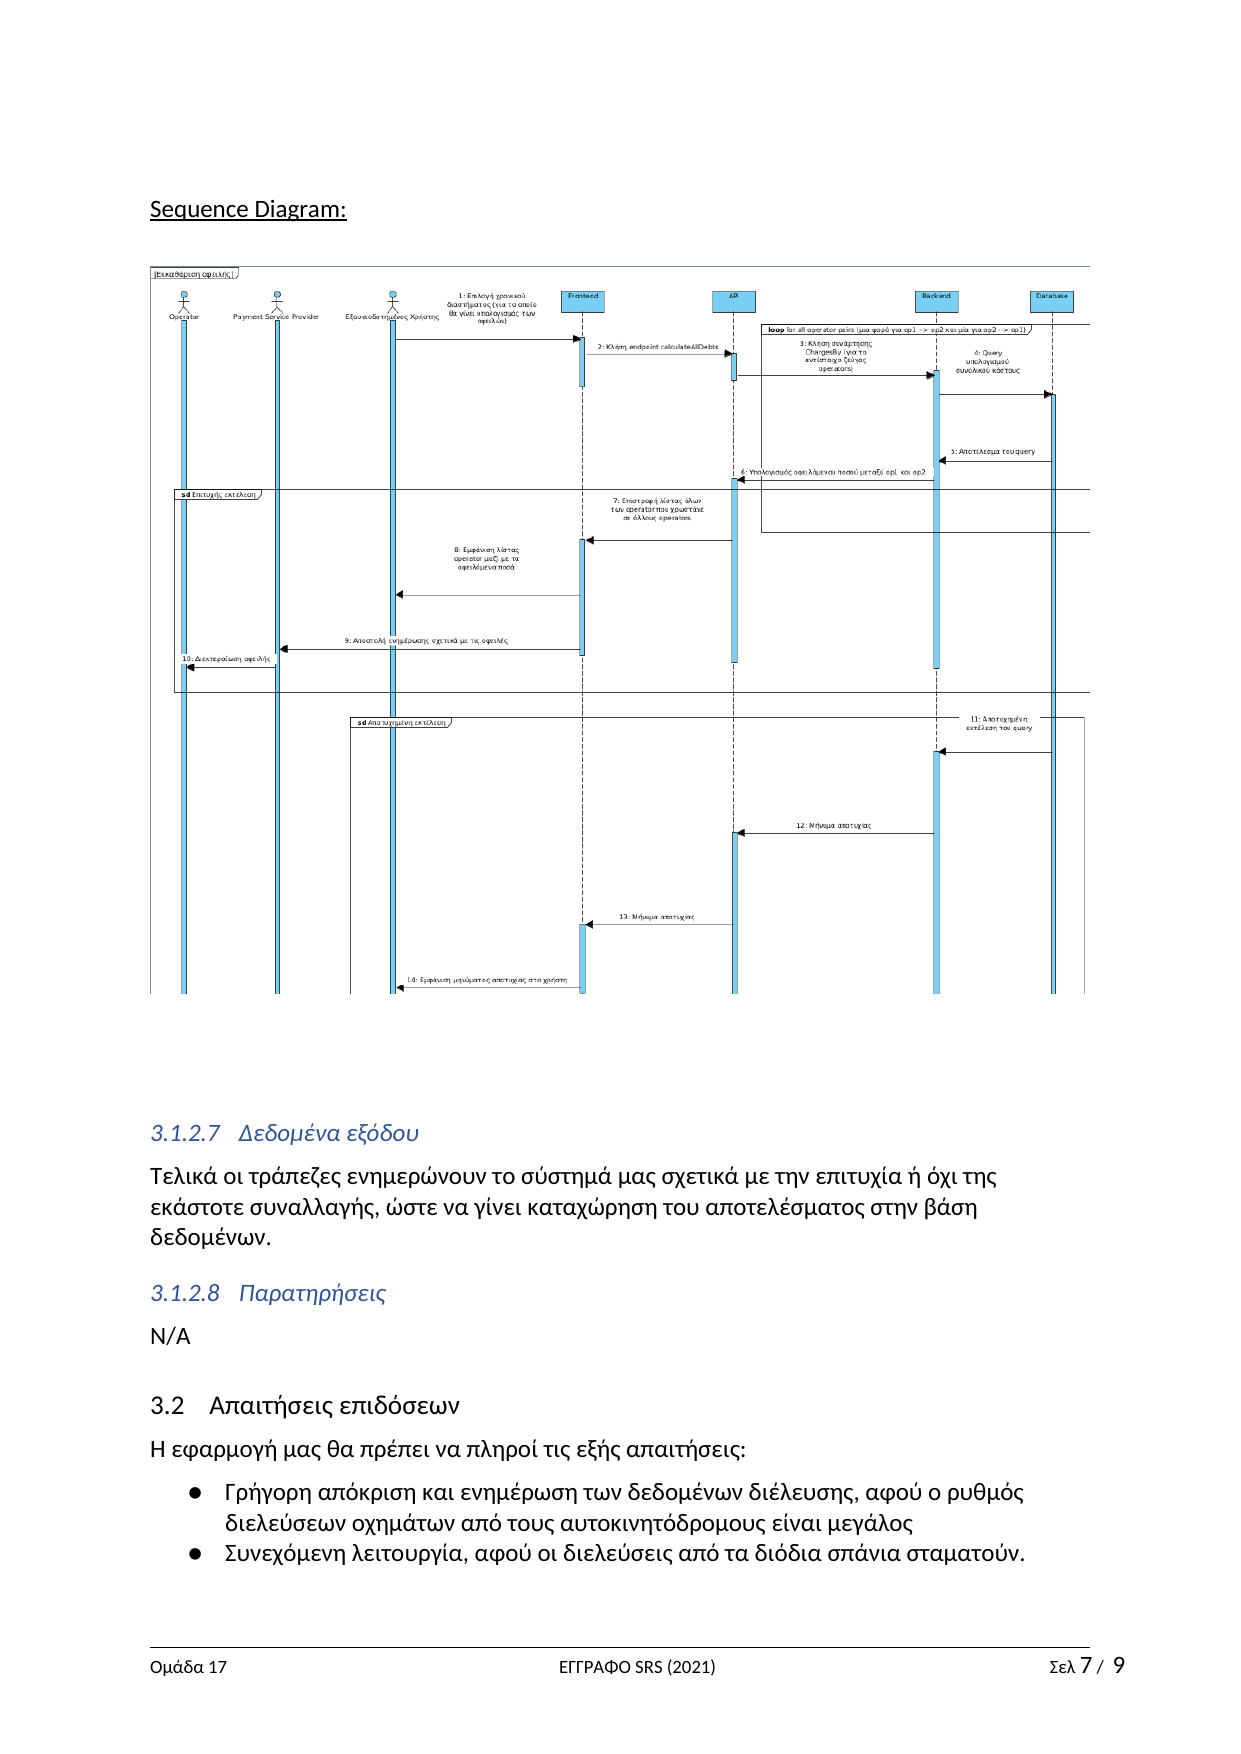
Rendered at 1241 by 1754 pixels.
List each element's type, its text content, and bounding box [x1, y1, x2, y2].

list Γρήγορη απόκριση και ενημέρωση των δεδομένων διέλευσης, αφού ο ρυθμός διελεύσεων οχημάτων από τους αυτοκινητόδρομους είναι μεγάλος [187, 1476, 1090, 1537]
subtitle 3.1.2.7 Δεδομένα εξόδου [150, 1117, 1090, 1148]
subtitle 3.1.2.8 Παρατηρήσεις [150, 1277, 1090, 1307]
text N/A [150, 1320, 1090, 1350]
text Η εφαρμογή μας θα πρέπει να πληροί τις εξής απαιτήσεις: [150, 1433, 1090, 1464]
subtitle 3.2 Απαιτήσεις επιδόσεων [150, 1388, 1090, 1421]
list Συνεχόμενη λειτουργία, αφού οι διελεύσεις από τα διόδια σπάνια σταματούν. [187, 1537, 1090, 1568]
text Sequence Diagram: [150, 193, 1090, 223]
text Τελικά οι τράπεζες ενημερώνουν το σύστημά μας σχετικά με την επιτυχία ή όχι της εκάστοτε συναλλαγής, ώστε να γίνει καταχώρηση του αποτελέσματος στην βάση δεδομένων. [150, 1160, 1090, 1252]
picture [150, 266, 1091, 994]
